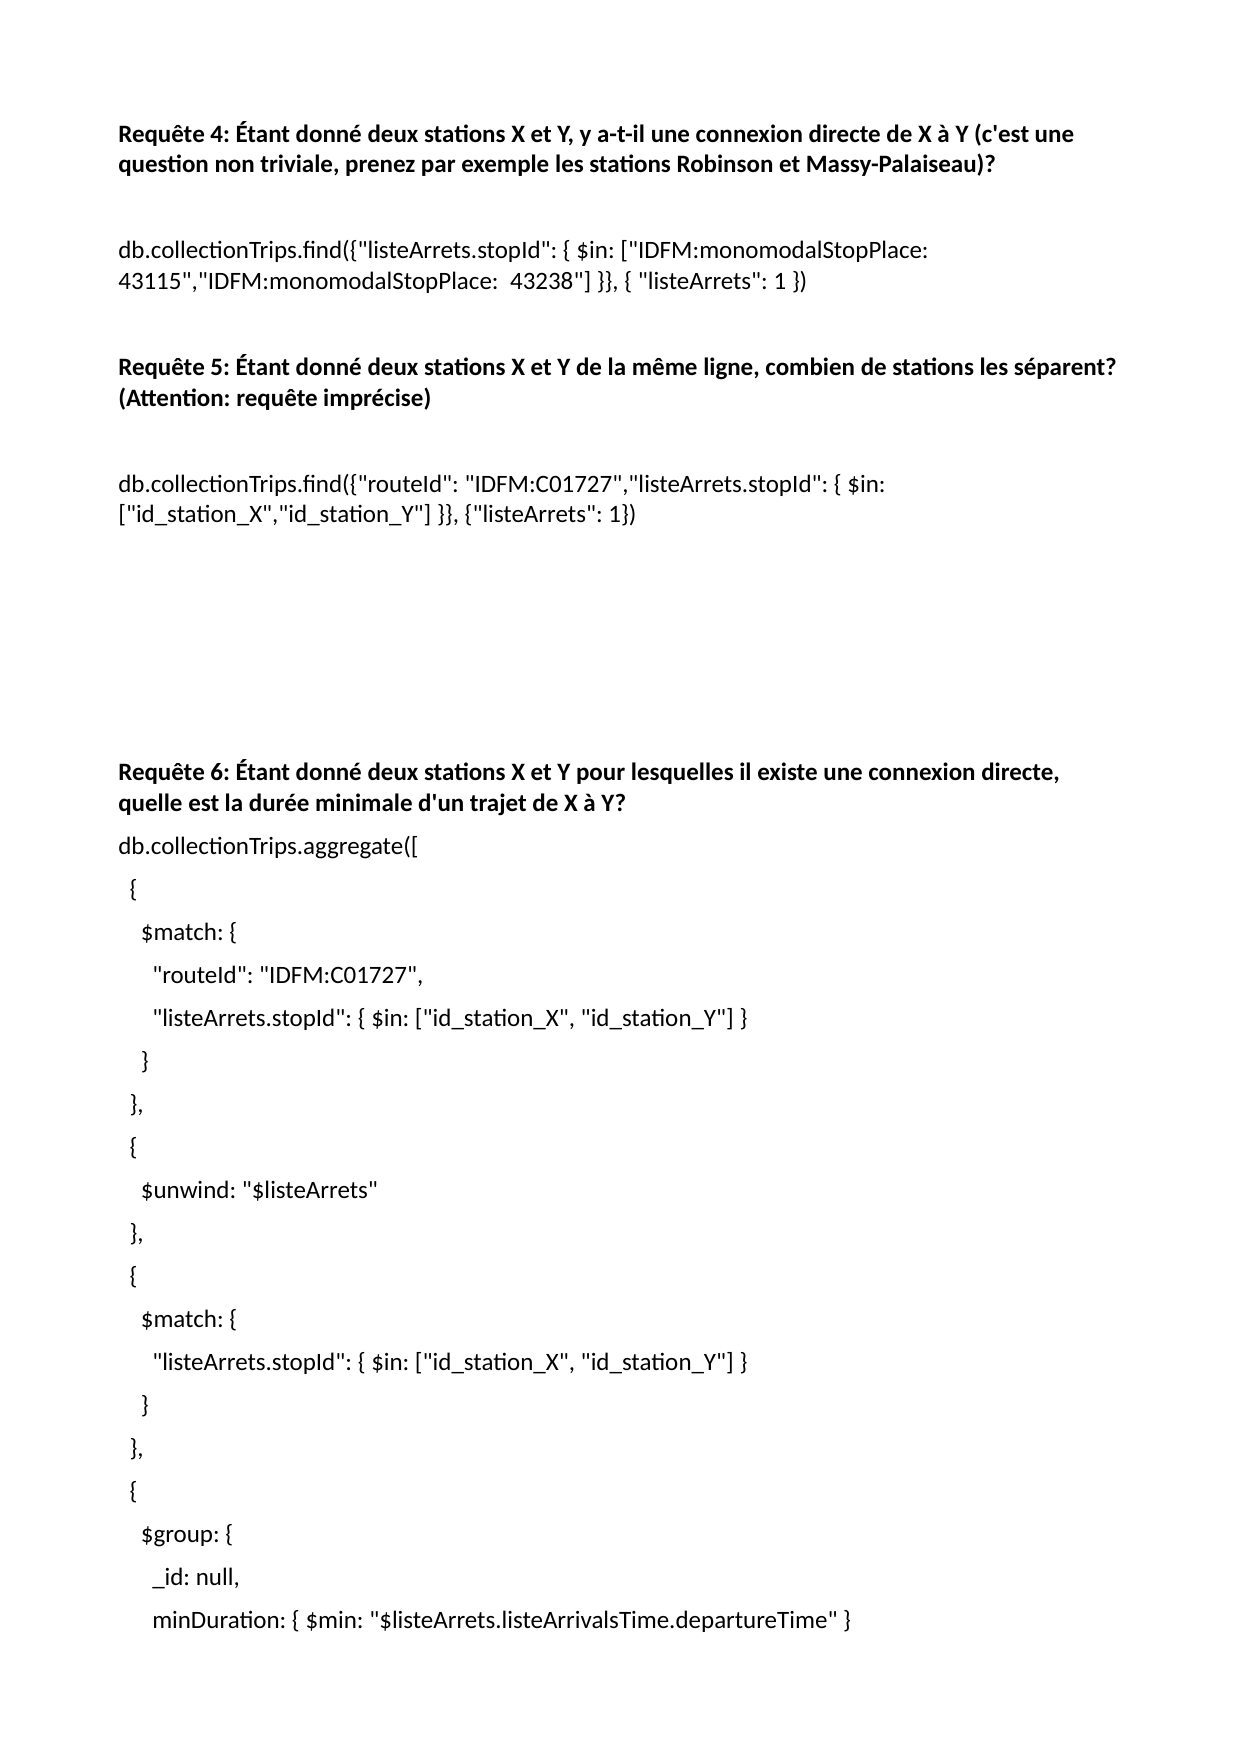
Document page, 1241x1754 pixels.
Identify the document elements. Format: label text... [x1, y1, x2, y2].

text }, [118, 1217, 1122, 1248]
text "routeId": "IDFM:C01727", [118, 959, 1122, 989]
text db.collectionTrips.find({"listeArrets.stopId": { $in: ["IDFM:monomodalStopPlace: 43115","IDFM:monomodalStopPlace: 43238"] }}, { "listeArrets": 1 }) [118, 235, 1122, 296]
text minDuration: { $min: "$listeArrets.listeArrivalsTime.departureTime" } [118, 1604, 1122, 1635]
text db.collectionTrips.aggregate([ [118, 830, 1122, 861]
text "listeArrets.stopId": { $in: ["id_station_X", "id_station_Y"] } [118, 1346, 1122, 1377]
text $group: { [118, 1518, 1122, 1549]
text $match: { [118, 1303, 1122, 1334]
text Requête 6: Étant donné deux stations X et Y pour lesquelles il existe une connexion directe, quelle est la durée minimale d'un trajet de X à Y? [118, 756, 1122, 817]
text }, [118, 1088, 1122, 1119]
text db.collectionTrips.find({"routeId": "IDFM:C01727","listeArrets.stopId": { $in: ["id_station_X","id_station_Y"] }}, {"listeArrets": 1}) [118, 468, 1122, 529]
text _id: null, [118, 1561, 1122, 1592]
text "listeArrets.stopId": { $in: ["id_station_X", "id_station_Y"] } [118, 1002, 1122, 1033]
text { [118, 1260, 1122, 1291]
text $unwind: "$listeArrets" [118, 1174, 1122, 1205]
text $match: { [118, 916, 1122, 947]
text Requête 4: Étant donné deux stations X et Y, y a-t-il une connexion directe de X à Y (c'est une question non triviale, prenez par exemple les stations Robinson et Massy-Palaiseau)? [118, 118, 1122, 179]
text { [118, 1131, 1122, 1162]
text }, [118, 1432, 1122, 1463]
text { [118, 873, 1122, 903]
text } [118, 1045, 1122, 1076]
text Requête 5: Étant donné deux stations X et Y de la même ligne, combien de stations les séparent? (Attention: requête imprécise) [118, 351, 1122, 412]
text { [118, 1475, 1122, 1506]
text } [118, 1389, 1122, 1420]
